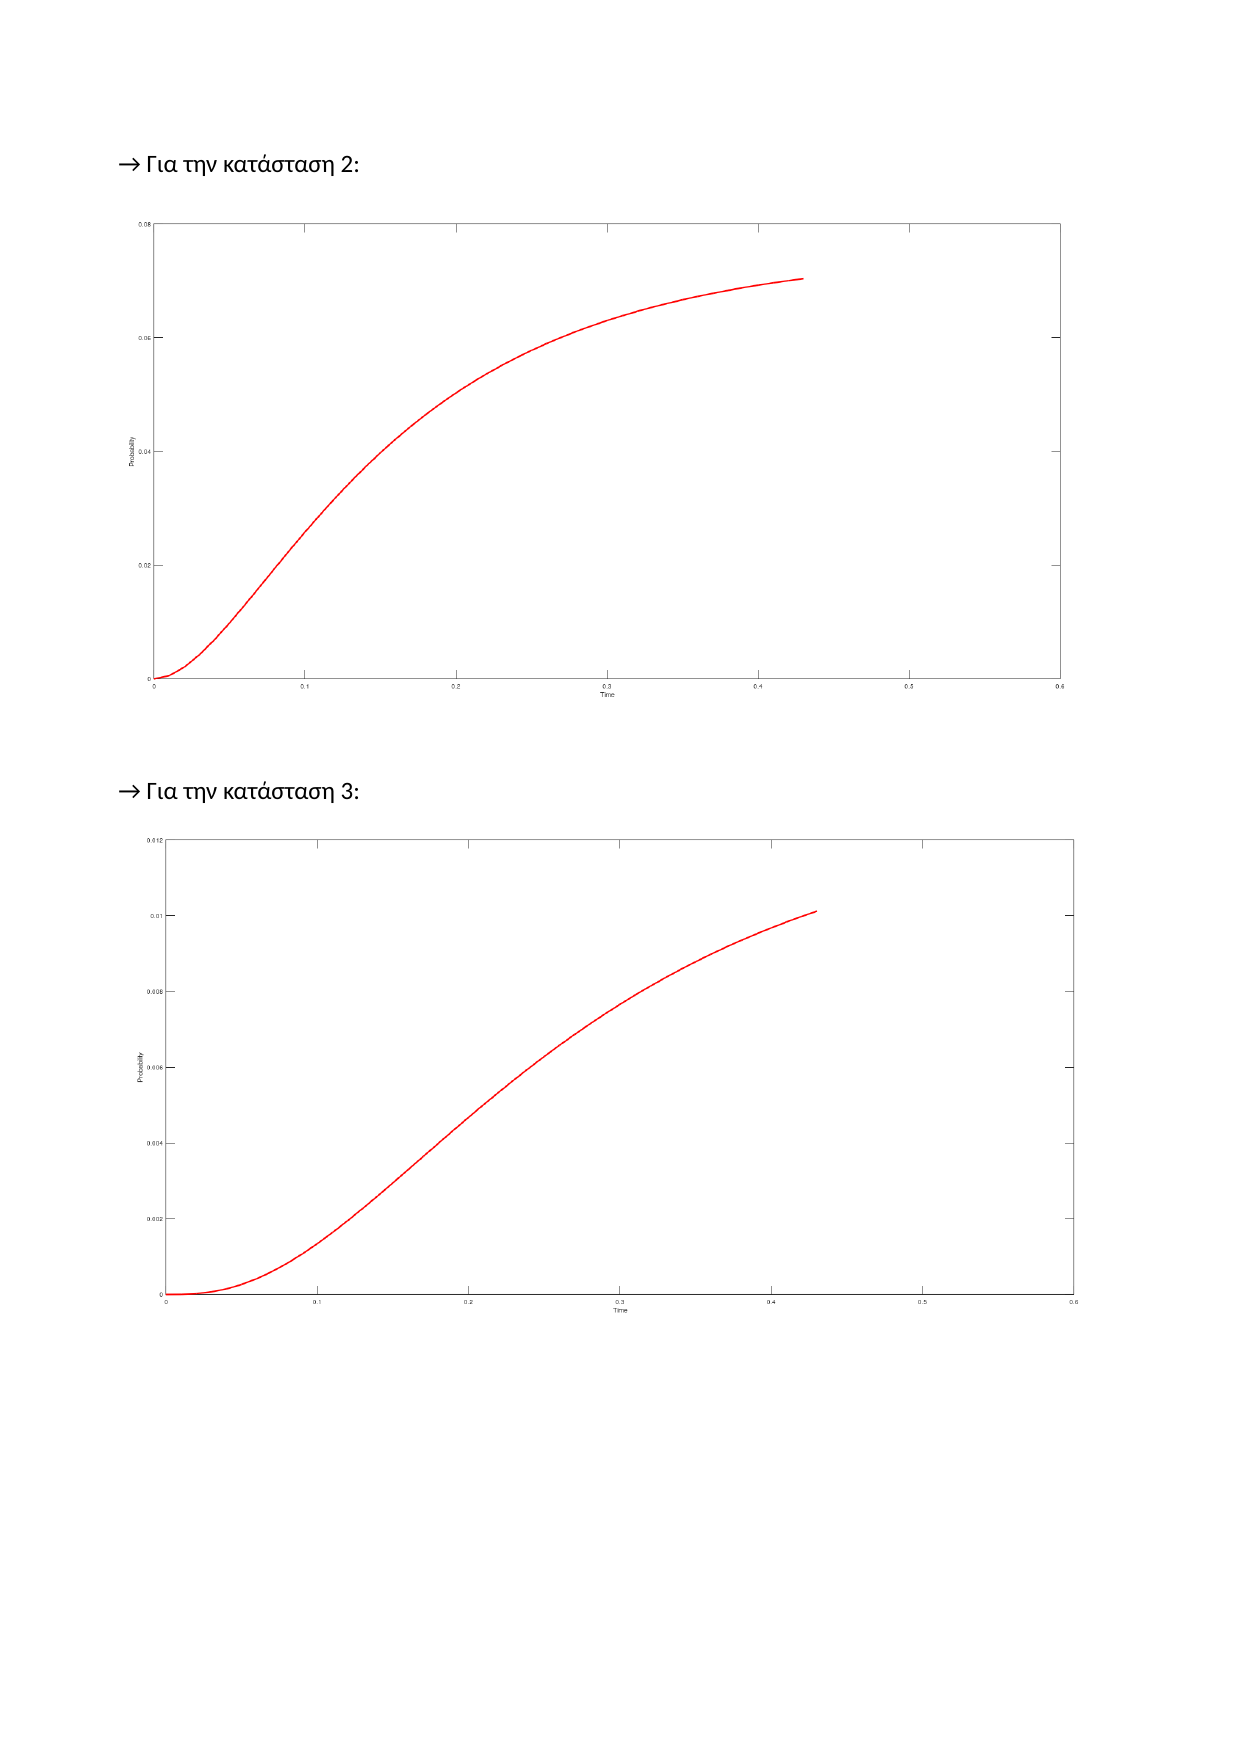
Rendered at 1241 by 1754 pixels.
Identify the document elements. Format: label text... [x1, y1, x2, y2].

text → Για την κατάσταση 2: [118, 149, 1122, 179]
picture [104, 212, 1098, 715]
text → Για την κατάσταση 3: [118, 775, 1122, 806]
picture [122, 830, 1098, 1319]
